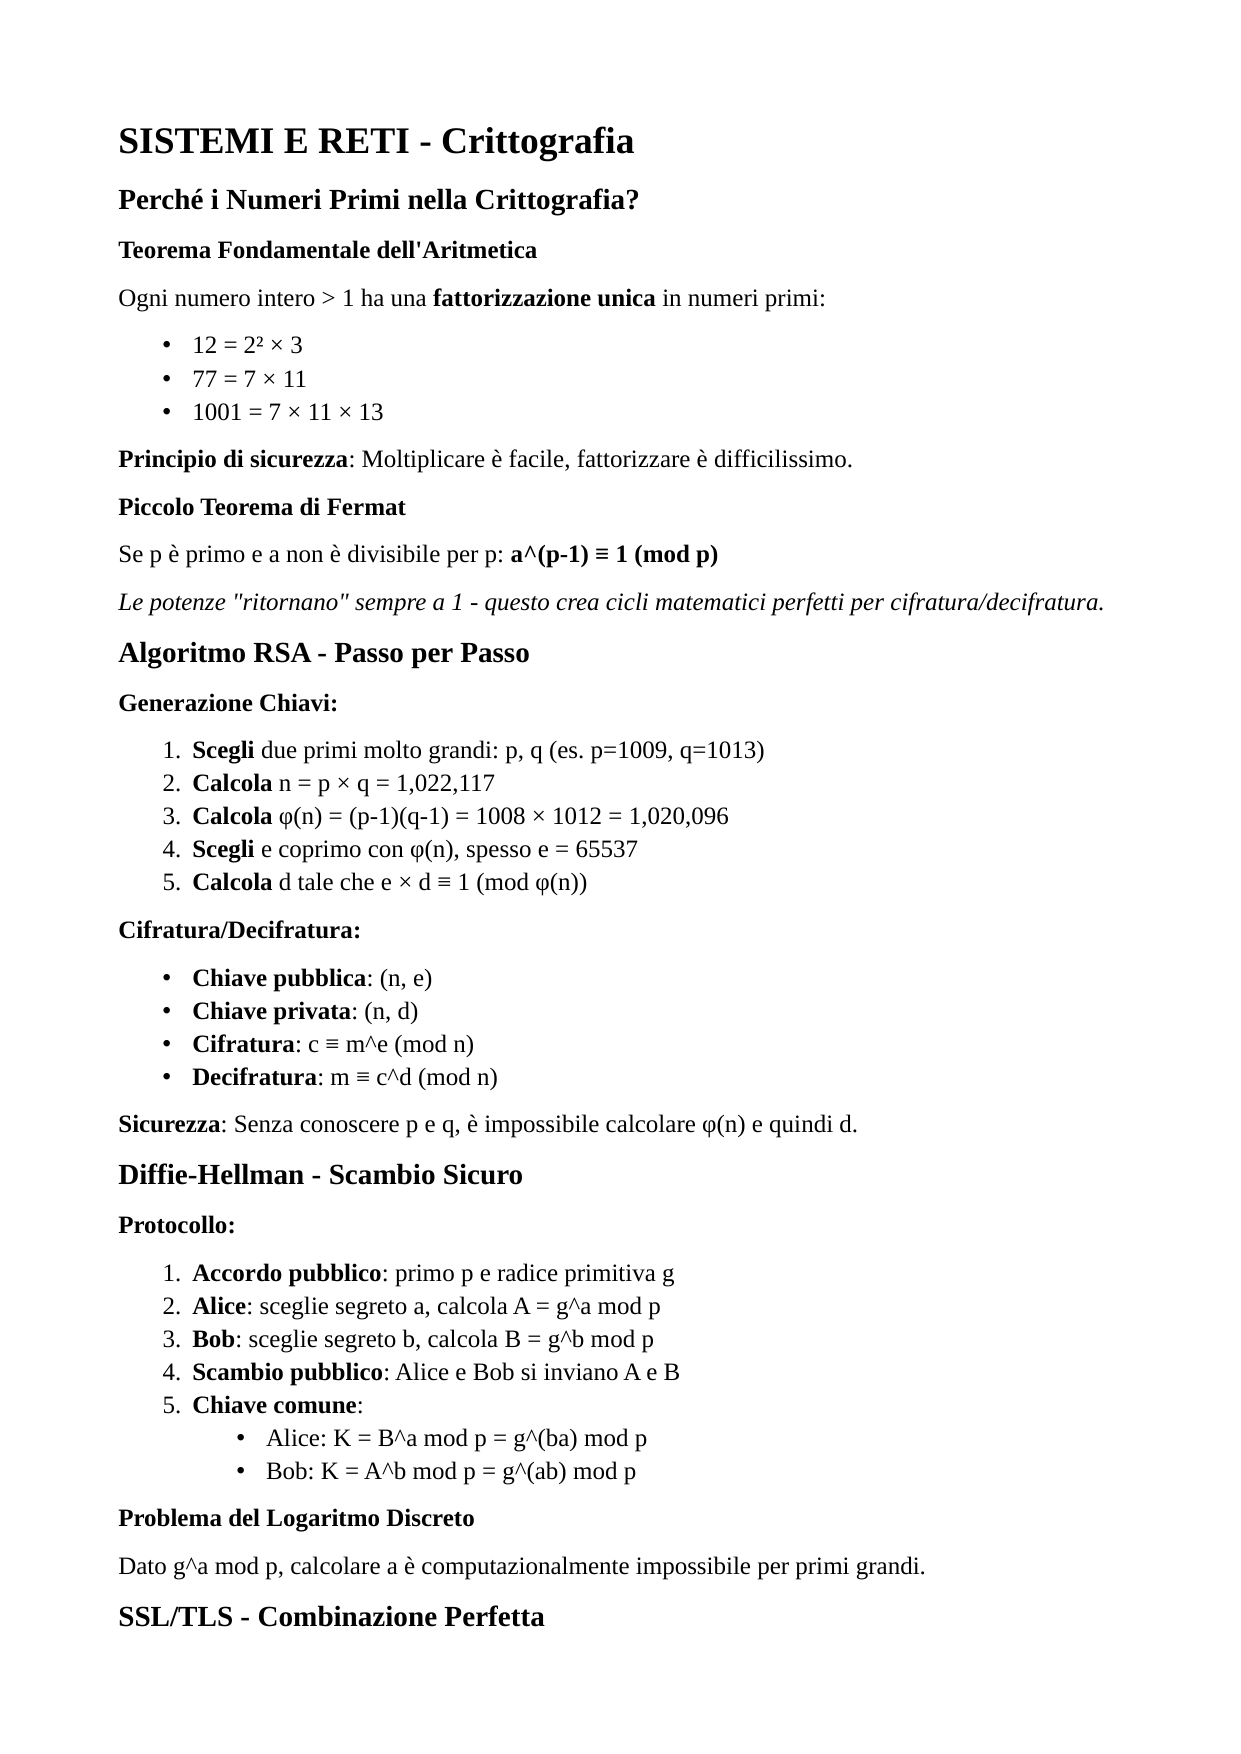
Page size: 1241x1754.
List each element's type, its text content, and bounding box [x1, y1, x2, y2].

list Cifratura: c ≡ m^e (mod n) [162, 1029, 1122, 1057]
subtitle Cifratura/Decifratura: [118, 915, 1122, 944]
list Chiave pubblica: (n, e) [162, 963, 1122, 991]
subtitle Teorema Fondamentale dell'Aritmetica [118, 235, 1122, 264]
list Alice: sceglie segreto a, calcola A = g^a mod p [162, 1291, 1122, 1319]
list Scegli due primi molto grandi: p, q (es. p=1009, q=1013) [162, 735, 1122, 764]
subtitle SISTEMI E RETI - Crittografia [118, 118, 1122, 161]
list Scambio pubblico: Alice e Bob si inviano A e B [162, 1357, 1122, 1386]
list Accordo pubblico: primo p e radice primitiva g [162, 1258, 1122, 1286]
subtitle Piccolo Teorema di Fermat [118, 492, 1122, 521]
subtitle Generazione Chiavi: [118, 688, 1122, 717]
list Calcola n = p × q = 1,022,117 [162, 768, 1122, 797]
text Sicurezza: Senza conoscere p e q, è impossibile calcolare φ(n) e quindi d. [118, 1109, 1122, 1138]
list 1001 = 7 × 11 × 13 [162, 397, 1122, 425]
subtitle Protocollo: [118, 1210, 1122, 1239]
list Alice: K = B^a mod p = g^(ba) mod p [236, 1423, 1122, 1452]
list 12 = 2² × 3 [162, 331, 1122, 359]
text Le potenze "ritornano" sempre a 1 - questo crea cicli matematici perfetti per cifratura/decifratura. [118, 587, 1122, 616]
subtitle Algoritmo RSA - Passo per Passo [118, 635, 1122, 668]
list Calcola d tale che e × d ≡ 1 (mod φ(n)) [162, 867, 1122, 896]
subtitle Diffie-Hellman - Scambio Sicuro [118, 1157, 1122, 1191]
text Dato g^a mod p, calcolare a è computazionalmente impossibile per primi grandi. [118, 1551, 1122, 1580]
subtitle SSL/TLS - Combinazione Perfetta [118, 1599, 1122, 1632]
text Ogni numero intero > 1 ha una fattorizzazione unica in numeri primi: [118, 283, 1122, 312]
text Se p è primo e a non è divisibile per p: a^(p-1) ≡ 1 (mod p) [118, 539, 1122, 568]
list Chiave comune: [162, 1390, 1122, 1418]
list Scegli e coprimo con φ(n), spesso e = 65537 [162, 834, 1122, 863]
list Bob: K = A^b mod p = g^(ab) mod p [236, 1456, 1122, 1484]
list Calcola φ(n) = (p-1)(q-1) = 1008 × 1012 = 1,020,096 [162, 801, 1122, 830]
list Decifratura: m ≡ c^d (mod n) [162, 1062, 1122, 1091]
list 77 = 7 × 11 [162, 364, 1122, 392]
text Principio di sicurezza: Moltiplicare è facile, fattorizzare è difficilissimo. [118, 444, 1122, 473]
subtitle Perché i Numeri Primi nella Crittografia? [118, 182, 1122, 216]
subtitle Problema del Logaritmo Discreto [118, 1503, 1122, 1532]
list Chiave privata: (n, d) [162, 996, 1122, 1024]
list Bob: sceglie segreto b, calcola B = g^b mod p [162, 1324, 1122, 1352]
